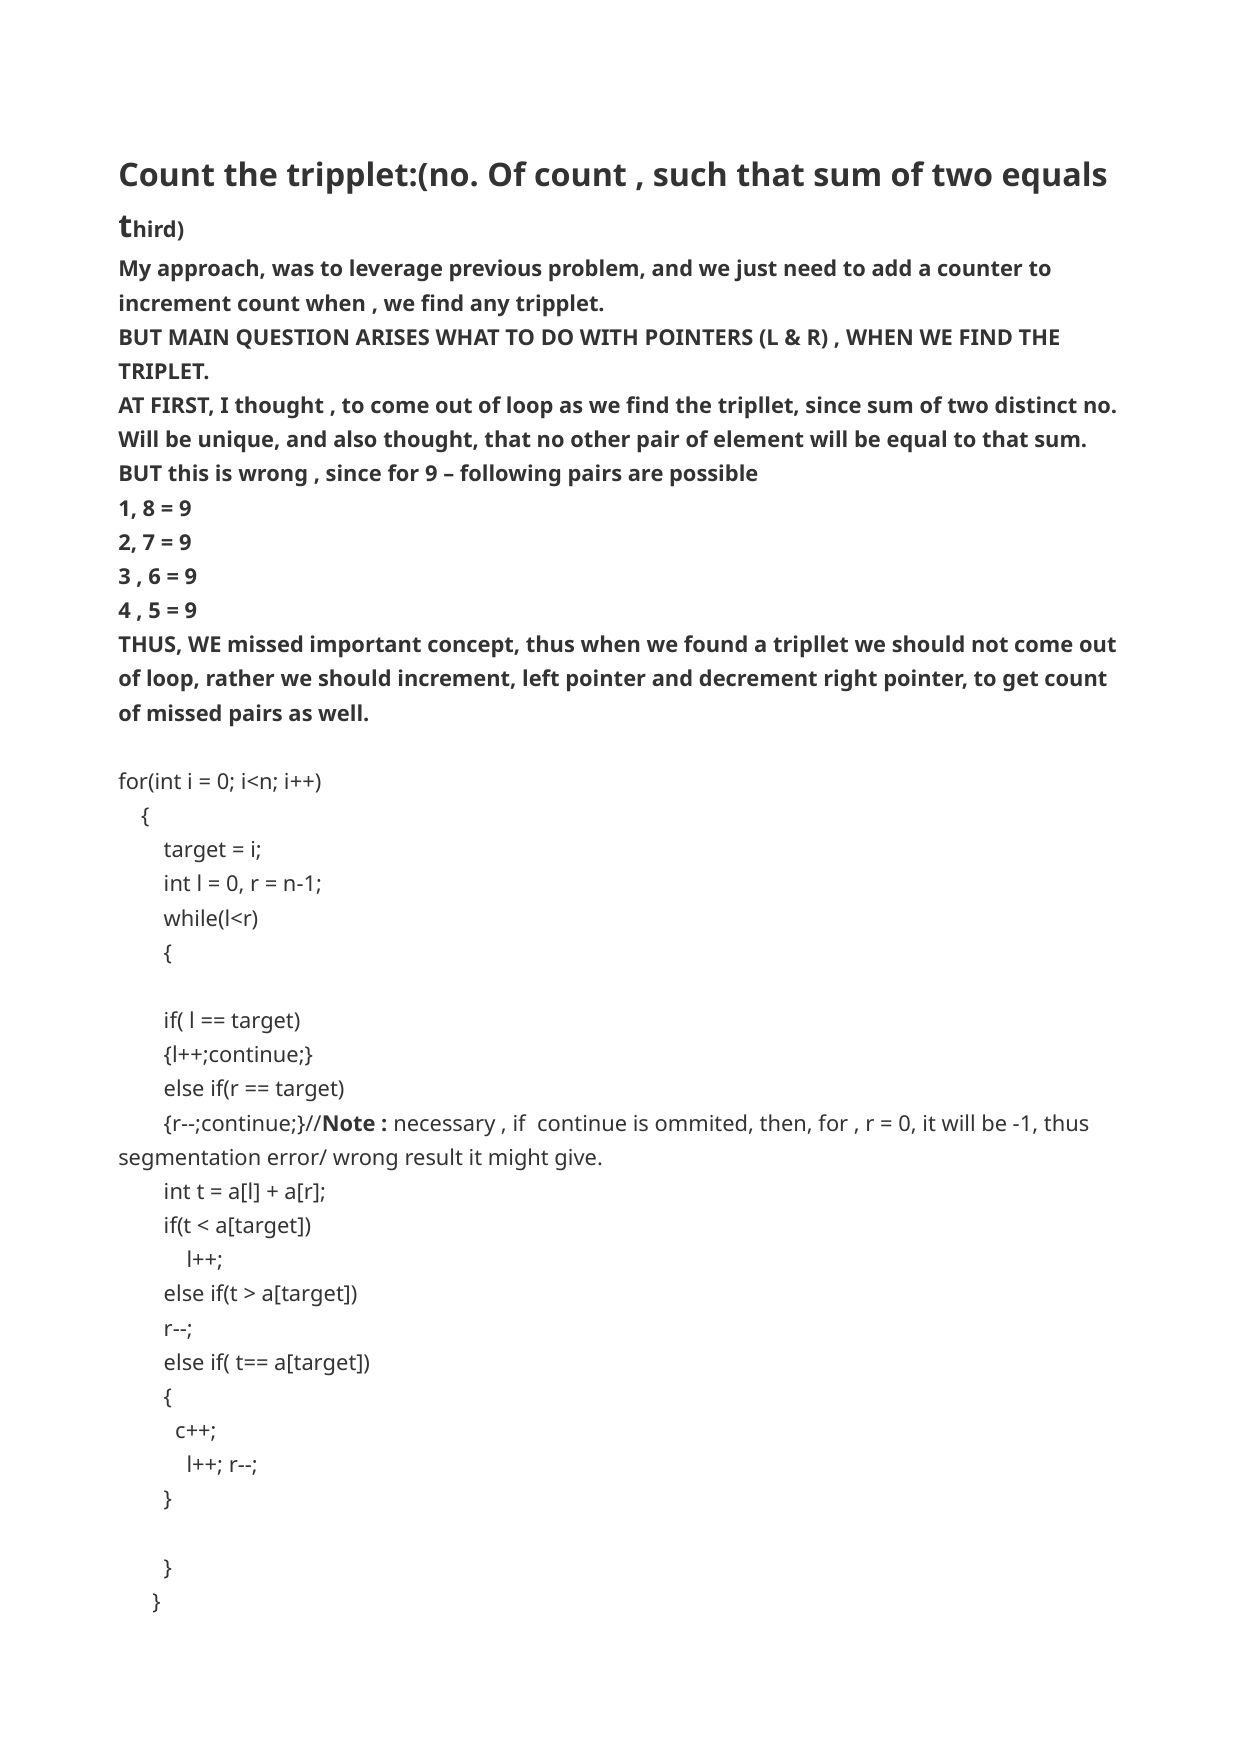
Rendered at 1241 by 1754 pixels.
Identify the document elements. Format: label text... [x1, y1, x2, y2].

text else if( t== a[target]) [118, 1347, 1122, 1376]
text else if(t > a[target]) [118, 1278, 1122, 1308]
text } [118, 1483, 1122, 1513]
text 3 , 6 = 9 [118, 561, 1122, 591]
text {r--;continue;}//Note : necessary , if continue is ommited, then, for , r = 0, it will be -1, thus segmentation error/ wrong result it might give. [118, 1107, 1122, 1171]
text if( l == target) [118, 1005, 1122, 1035]
text l++; r--; [118, 1449, 1122, 1479]
text { [118, 1381, 1122, 1411]
text for(int i = 0; i<n; i++) [118, 766, 1122, 796]
text AT FIRST, I thought , to come out of loop as we find the tripllet, since sum of two distinct no. Will be unique, and also thought, that no other pair of element will be equal to that sum. [118, 390, 1122, 454]
text target = i; [118, 834, 1122, 864]
text } [118, 1586, 1122, 1616]
text BUT this is wrong , since for 9 – following pairs are possible [118, 458, 1122, 488]
text Count the tripplet:(no. Of count , such that sum of two equals third) [118, 152, 1122, 247]
text { [118, 800, 1122, 830]
text while(l<r) [118, 902, 1122, 932]
text My approach, was to leverage previous problem, and we just need to add a counter to increment count when , we find any tripplet. [118, 253, 1122, 317]
text 1, 8 = 9 [118, 492, 1122, 522]
text if(t < a[target]) [118, 1210, 1122, 1240]
text } [118, 1552, 1122, 1581]
text BUT MAIN QUESTION ARISES WHAT TO DO WITH POINTERS (L & R) , WHEN WE FIND THE TRIPLET. [118, 322, 1122, 386]
text r--; [118, 1312, 1122, 1342]
text l++; [118, 1244, 1122, 1274]
text 4 , 5 = 9 [118, 595, 1122, 625]
text int l = 0, r = n-1; [118, 868, 1122, 898]
text int t = a[l] + a[r]; [118, 1176, 1122, 1206]
text c++; [118, 1415, 1122, 1445]
text else if(r == target) [118, 1073, 1122, 1103]
text THUS, WE missed important concept, thus when we found a tripllet we should not come out of loop, rather we should increment, left pointer and decrement right pointer, to get count of missed pairs as well. [118, 629, 1122, 727]
text { [118, 937, 1122, 966]
text 2, 7 = 9 [118, 527, 1122, 556]
text {l++;continue;} [118, 1039, 1122, 1069]
